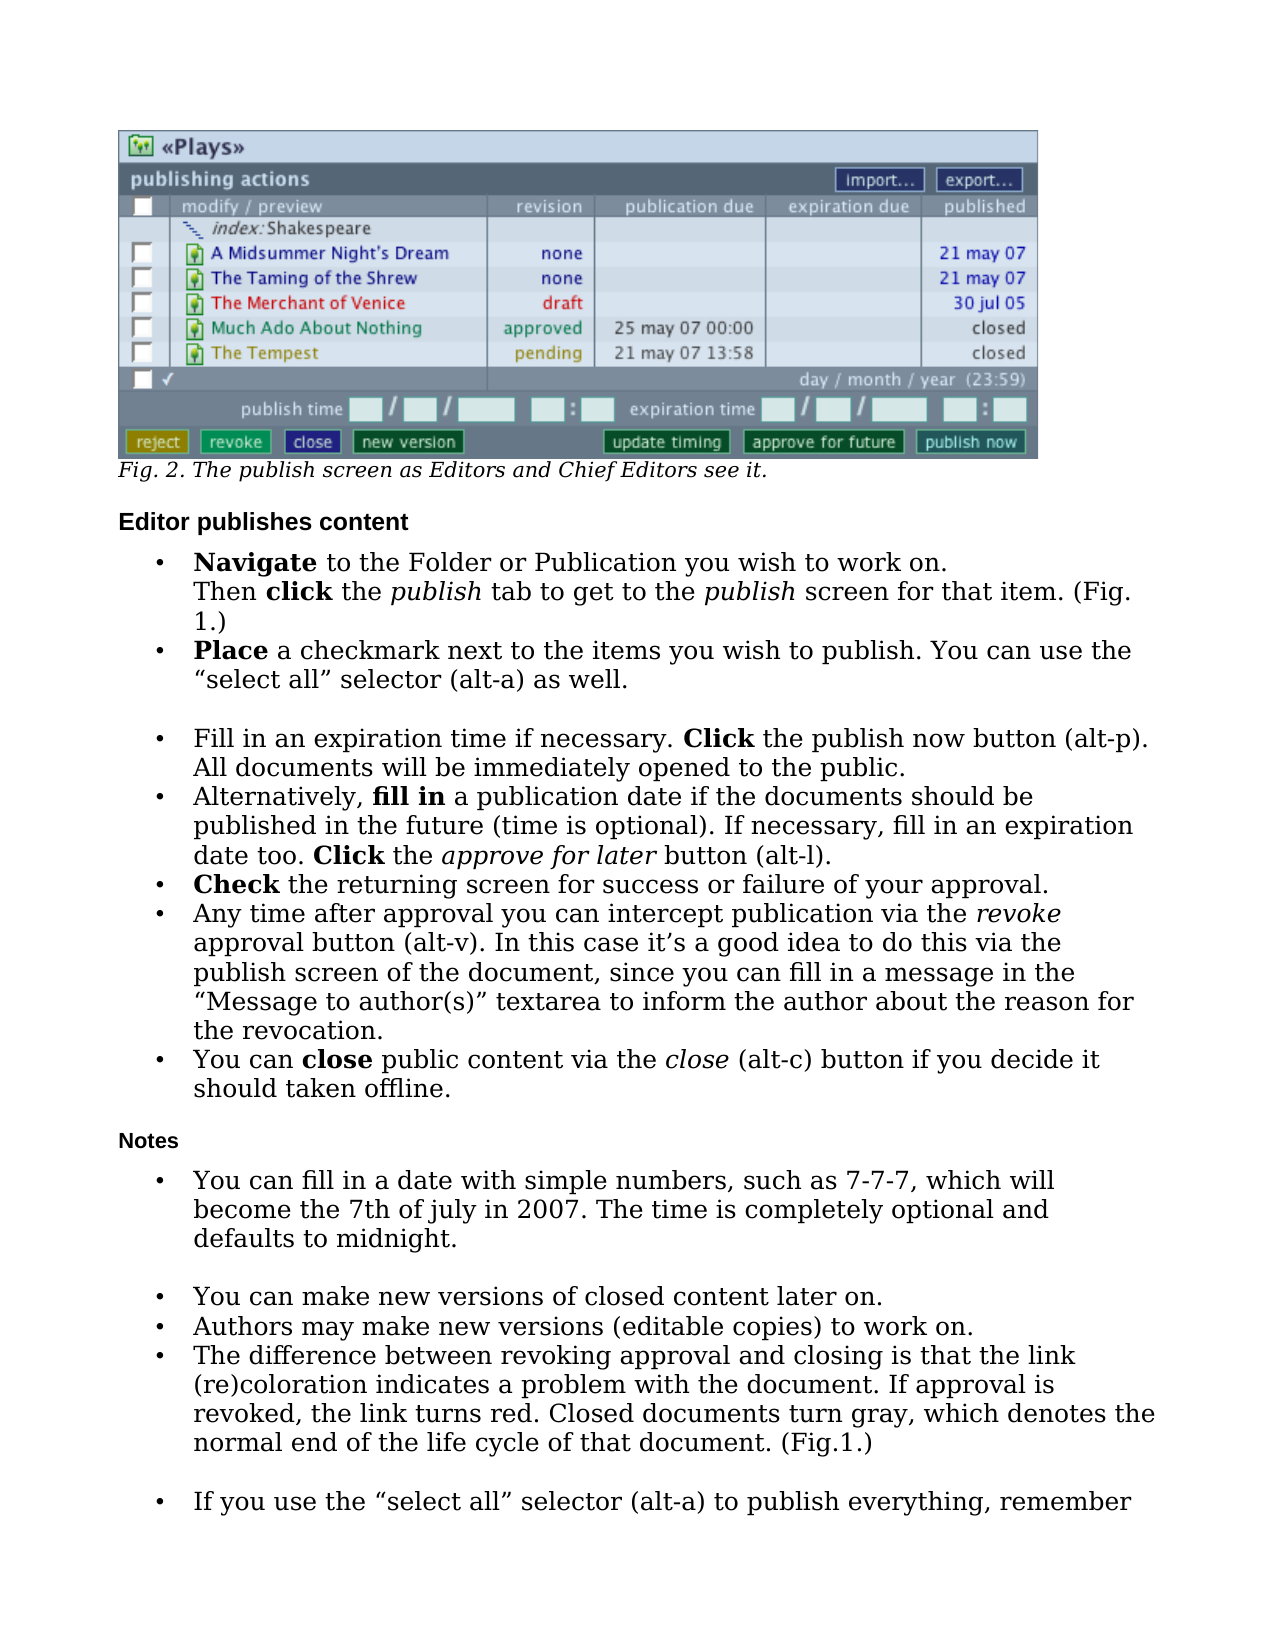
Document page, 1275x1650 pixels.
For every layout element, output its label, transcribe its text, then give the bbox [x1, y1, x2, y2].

list You can fill in a date with simple numbers, such as 7-7-7, which will become the 7th of july in 2007. The time is completely optional and defaults to midnight. [156, 1166, 1157, 1282]
list Place a checkmark next to the items you wish to publish. You can use the “select all” selector (alt-a) as well. [156, 636, 1157, 724]
list The difference between revoking approval and closing is that the link (re)coloration indicates a problem with the document. If approval is revoked, the link turns red. Closed documents turn gray, which denotes the normal end of the life cycle of that document. (Fig.1.) [156, 1341, 1157, 1487]
list You can make new versions of closed content later on. [156, 1282, 1157, 1312]
picture [118, 130, 1039, 459]
list Alternatively, fill in a publication date if the documents should be published in the future (time is optional). If necessary, fill in an expiration date too. Click the approve for later button (alt-l). [156, 782, 1157, 870]
list Check the returning screen for success or failure of your approval. [156, 870, 1157, 899]
list If you use the “select all” selector (alt-a) to publish everything, remember [156, 1487, 1157, 1516]
subtitle Editor publishes content [118, 508, 1157, 536]
list You can close public content via the close (alt-c) button if you decide it should taken offline. [156, 1045, 1157, 1104]
list Any time after approval you can intercept publication via the revoke approval button (alt-v). In this case it’s a good idea to do this via the publish screen of the document, since you can fill in a message in the “Message to author(s)” textarea to inform the author about the reason for the revocation. [156, 899, 1157, 1045]
text Fig. 2. The publish screen as Editors and Chief Editors see it. [118, 459, 1038, 483]
list Fill in an expiration time if necessary. Click the publish now button (alt-p). All documents will be immediately opened to the public. [156, 724, 1157, 782]
list Navigate to the Folder or Publication you wish to work on. Then click the publish tab to get to the publish screen for that item. (Fig. 1.) [156, 548, 1157, 636]
subtitle Notes [118, 1129, 1157, 1153]
list Authors may make new versions (editable copies) to work on. [156, 1312, 1157, 1341]
